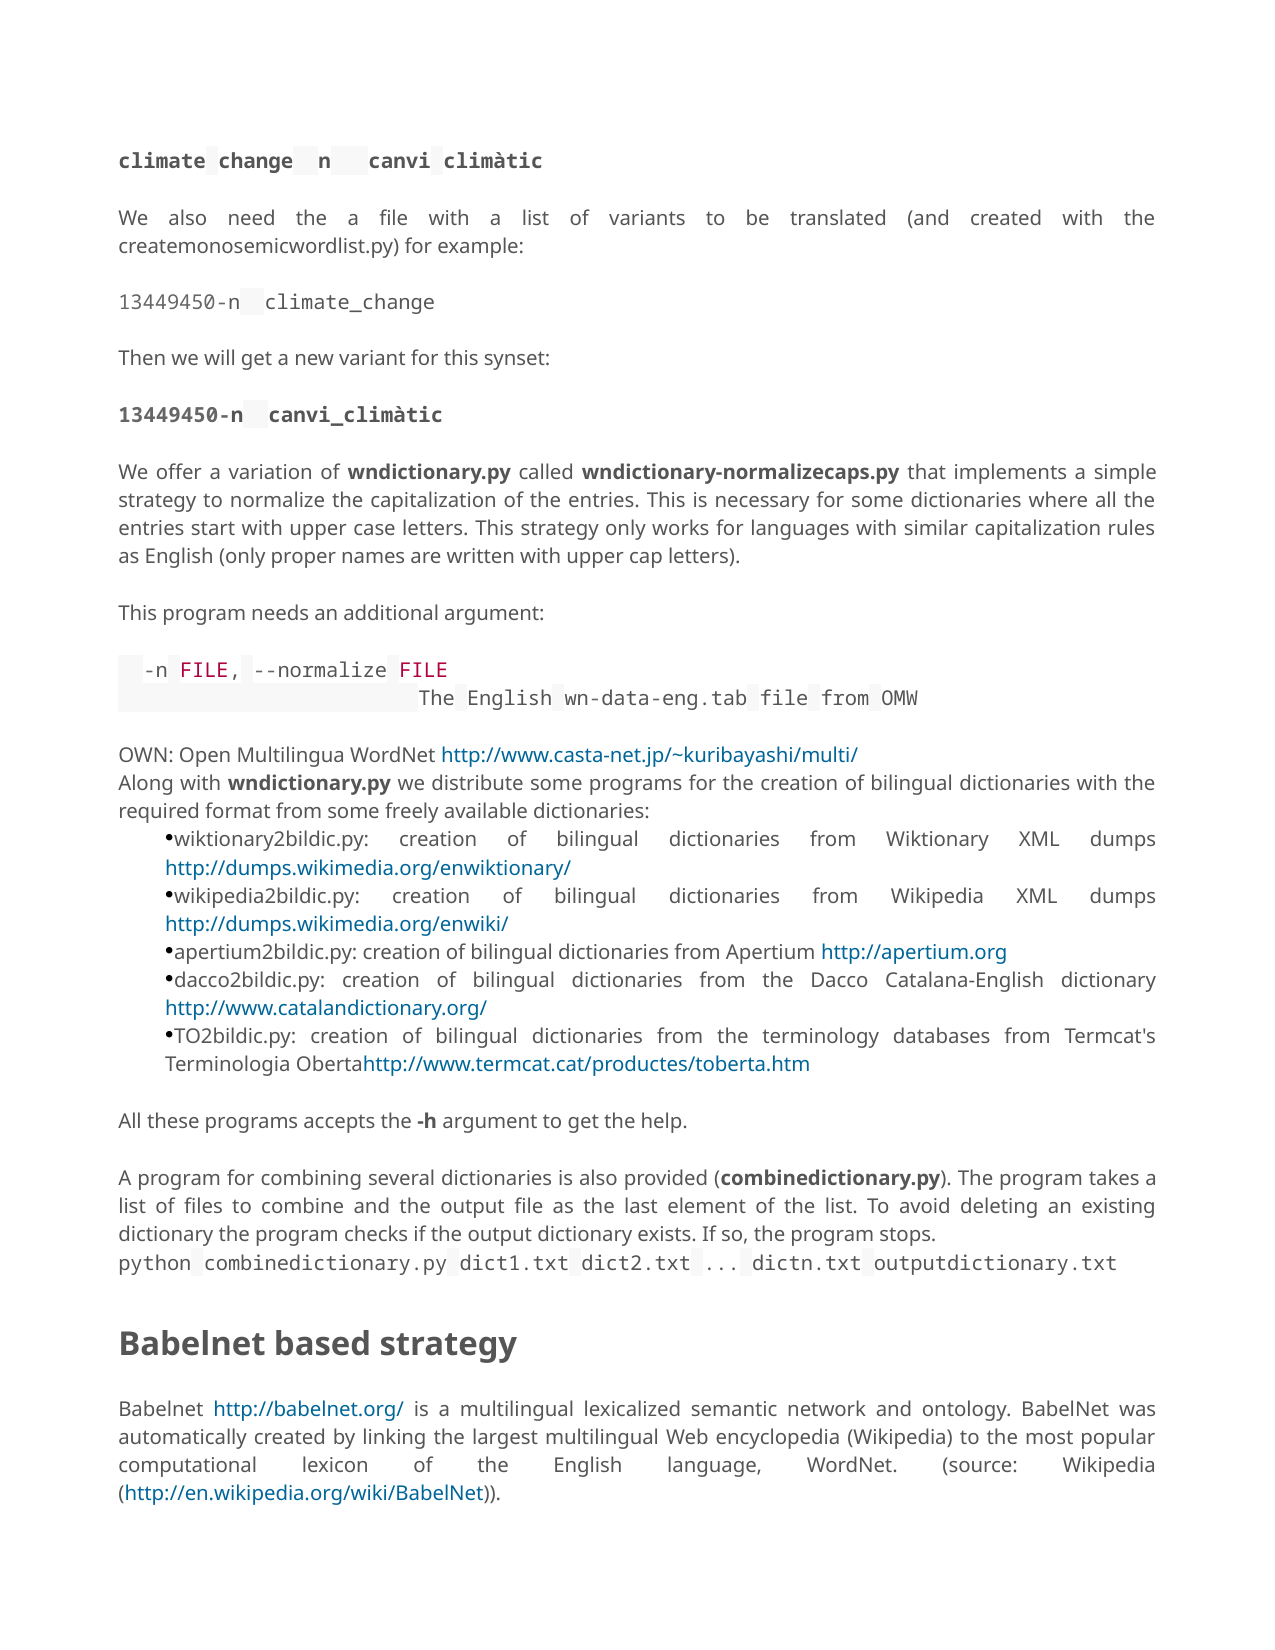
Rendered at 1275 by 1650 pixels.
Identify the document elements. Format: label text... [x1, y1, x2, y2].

text n [318, 146, 331, 175]
text OWN: Open Multilingua WordNet http://www.casta-net.jp/~kuribayashi/multi/ [118, 740, 1157, 768]
text We also need the a file with a list of variants to be translated (and created with the createmonosemicwordlist.py) for example: [118, 203, 1157, 259]
text -n [143, 655, 168, 683]
text 13449450-n [118, 400, 243, 428]
text This program needs an additional argument: [118, 598, 1157, 626]
text climate [118, 146, 206, 175]
text A program for combining several dictionaries is also provided (combinedictionary.py). The program takes a list of files to combine and the output file as the last element of the list. To avoid deleting an existing dictionary the program checks if the output dictionary exists. If so, the program stops. [118, 1163, 1157, 1248]
text We offer a variation of wndictionary.py called wndictionary-normalizecaps.py that implements a simple strategy to normalize the capitalization of the entries. This is necessary for some dictionaries where all the entries start with upper case letters. This strategy only works for languages with similar capitalization rules as English (only proper names are written with upper cap letters). [118, 457, 1157, 569]
text 13449450-n climate_change [118, 287, 1157, 315]
text python combinedictionary.py dict1.txt dict2.txt ... dictn.txt outputdictionary.txt [118, 1248, 1157, 1276]
list wikipedia2bildic.py: creation of bilingual dictionaries from Wikipedia XML dumps http://dumps.wikimedia.org/enwiki/ [118, 881, 1157, 937]
text climàtic [443, 146, 1157, 175]
text Babelnet http://babelnet.org/ is a multilingual lexicalized semantic network and ontology. BabelNet was automatically created by linking the largest multilingual Web encyclopedia (Wikipedia) to the most popular computational lexicon of the English language, WordNet. (source: Wikipedia (http://en.wikipedia.org/wiki/BabelNet)). [118, 1394, 1157, 1507]
text FILE, [180, 655, 241, 683]
text Along with wndictionary.py we distribute some programs for the creation of bilingual dictionaries with the required format from some freely available dictionaries: [118, 768, 1157, 825]
text canvi [368, 146, 431, 175]
text canvi_climàtic [268, 400, 1157, 428]
text --normalize [253, 655, 387, 683]
text The English wn-data-eng.tab file from OMW [418, 683, 1157, 712]
list apertium2bildic.py: creation of bilingual dictionaries from Apertium http://apertium.org [118, 937, 1157, 965]
text All these programs accepts the -h argument to get the help. [118, 1107, 1157, 1135]
subtitle Babelnet based strategy [118, 1321, 1157, 1365]
text change [218, 146, 293, 175]
list TO2bildic.py: creation of bilingual dictionaries from the terminology databases from Termcat's Terminologia Obertahttp://www.termcat.cat/productes/toberta.htm [118, 1022, 1157, 1078]
list wiktionary2bildic.py: creation of bilingual dictionaries from Wiktionary XML dumps http://dumps.wikimedia.org/enwiktionary/ [118, 825, 1157, 881]
text FILE [399, 655, 1157, 683]
list dacco2bildic.py: creation of bilingual dictionaries from the Dacco Catalana-English dictionary http://www.catalandictionary.org/ [118, 965, 1157, 1022]
text Then we will get a new variant for this synset: [118, 343, 1157, 372]
